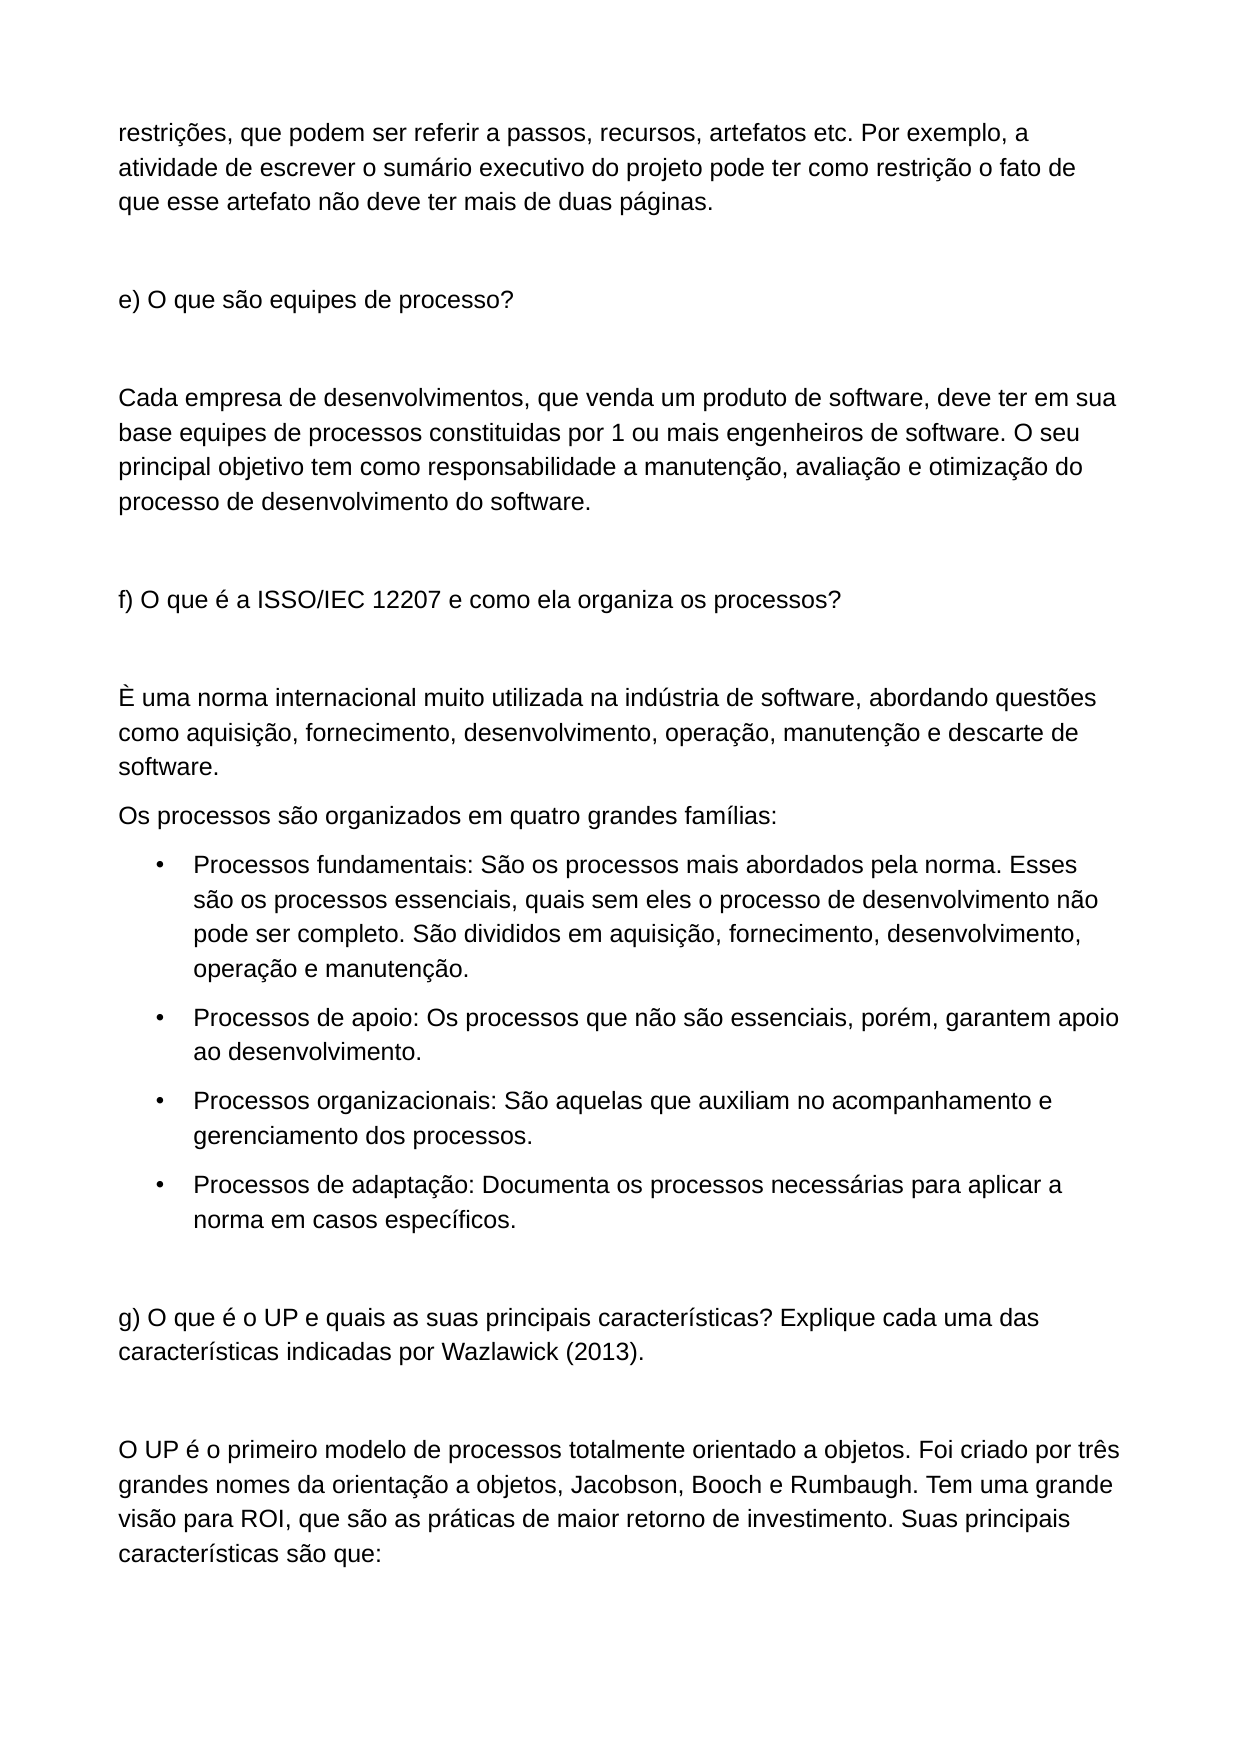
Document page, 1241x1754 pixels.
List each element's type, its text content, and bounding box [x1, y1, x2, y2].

text È uma norma internacional muito utilizada na indústria de software, abordando questões como aquisição, fornecimento, desenvolvimento, operação, manutenção e descarte de software. [118, 683, 1122, 781]
list Processos de adaptação: Documenta os processos necessárias para aplicar a norma em casos específicos. [156, 1170, 1122, 1233]
list Processos organizacionais: São aquelas que auxiliam no acompanhamento e gerenciamento dos processos. [156, 1086, 1122, 1150]
list Processos fundamentais: São os processos mais abordados pela norma. Esses são os processos essenciais, quais sem eles o processo de desenvolvimento não pode ser completo. São divididos em aquisição, fornecimento, desenvolvimento, operação e manutenção. [156, 850, 1122, 982]
text f) O que é a ISSO/IEC 12207 e como ela organiza os processos? [118, 585, 1122, 614]
list Processos de apoio: Os processos que não são essenciais, porém, garantem apoio ao desenvolvimento. [156, 1003, 1122, 1066]
text Os processos são organizados em quatro grandes famílias: [118, 801, 1122, 830]
text g) O que é o UP e quais as suas principais características? Explique cada uma das características indicadas por Wazlawick (2013). [118, 1303, 1122, 1366]
text restrições, que podem ser referir a passos, recursos, artefatos etc. Por exemplo, a atividade de escrever o sumário executivo do projeto pode ter como restrição o fato de que esse artefato não deve ter mais de duas páginas. [118, 118, 1122, 216]
text O UP é o primeiro modelo de processos totalmente orientado a objetos. Foi criado por três grandes nomes da orientação a objetos, Jacobson, Booch e Rumbaugh. Tem uma grande visão para ROI, que são as práticas de maior retorno de investimento. Suas principais características são que: [118, 1435, 1122, 1567]
text Cada empresa de desenvolvimentos, que venda um produto de software, deve ter em sua base equipes de processos constituidas por 1 ou mais engenheiros de software. O seu principal objetivo tem como responsabilidade a manutenção, avaliação e otimização do processo de desenvolvimento do software. [118, 383, 1122, 516]
text e) O que são equipes de processo? [118, 285, 1122, 314]
